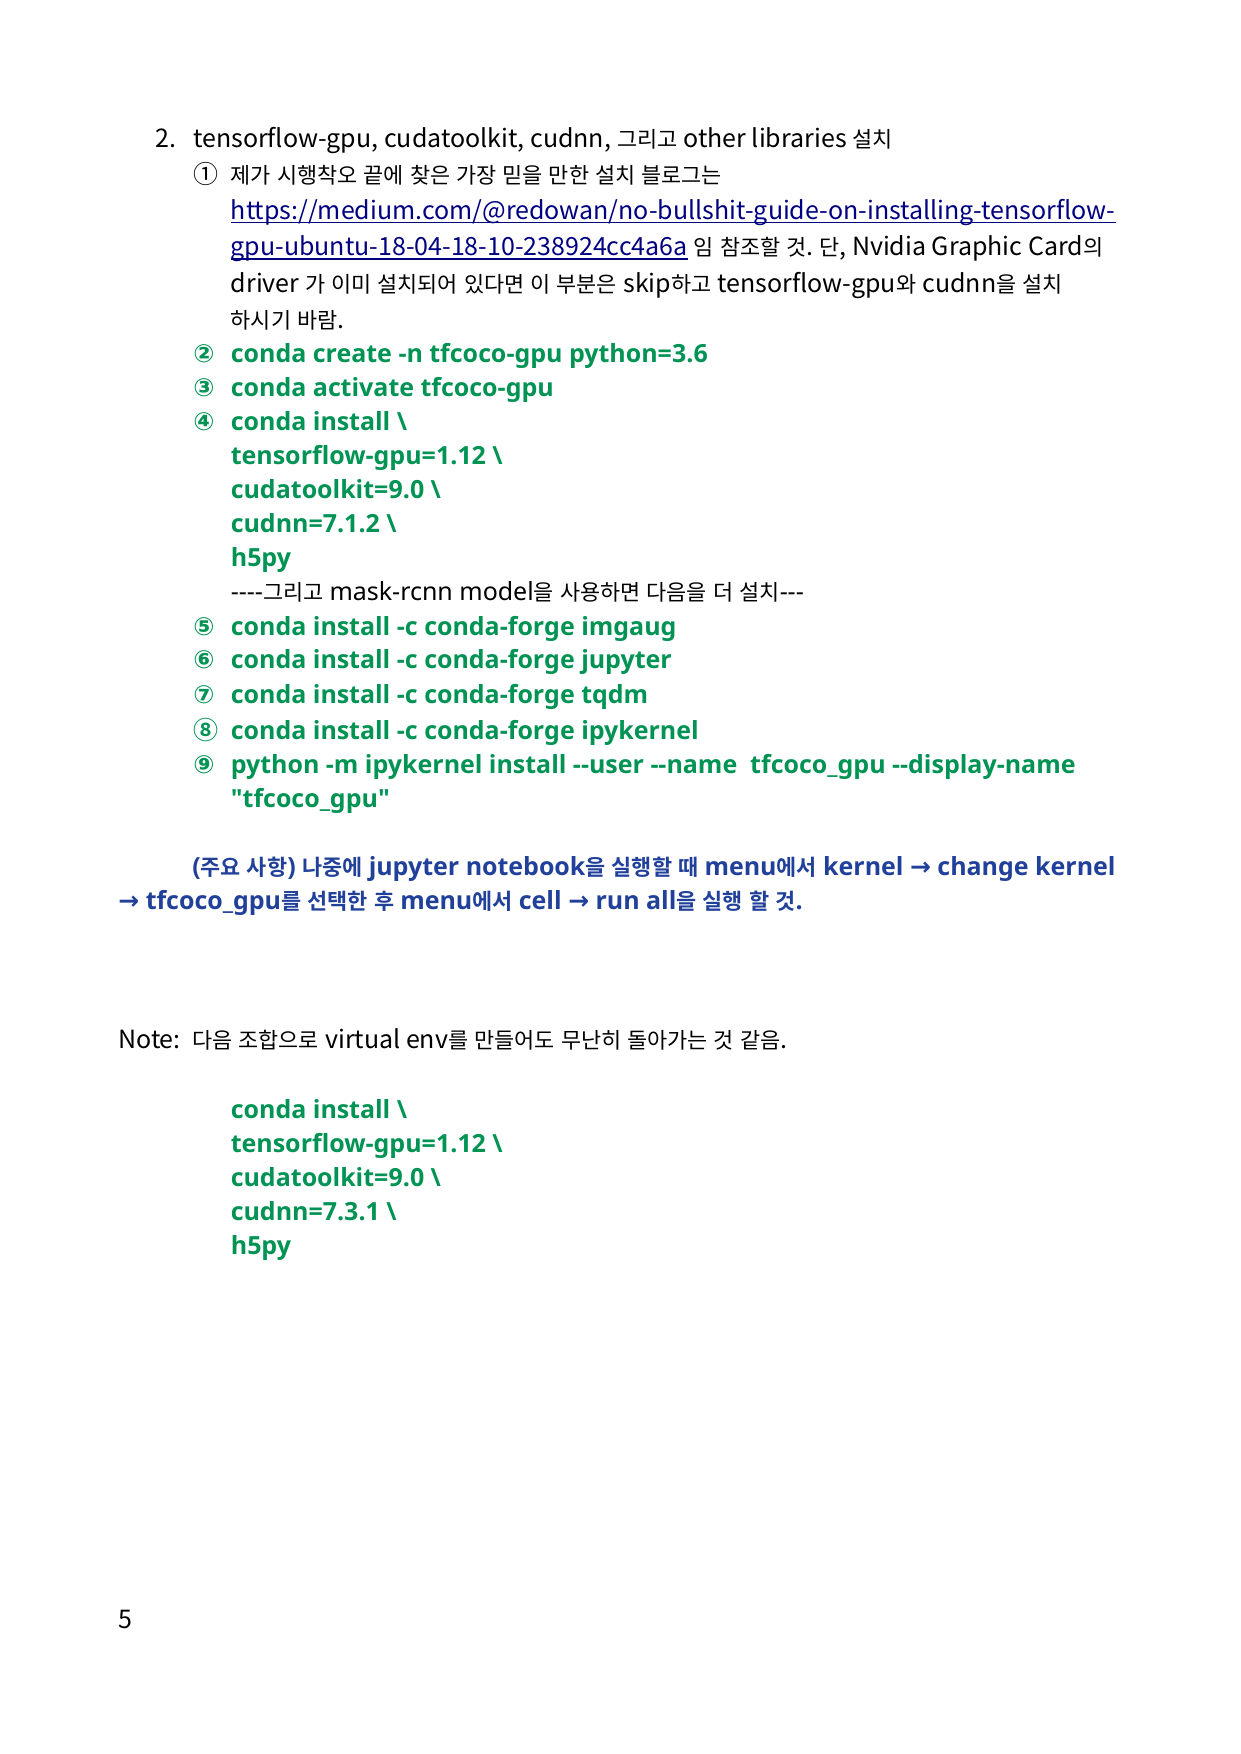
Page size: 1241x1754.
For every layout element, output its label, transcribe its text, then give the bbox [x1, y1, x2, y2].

list conda install -c conda-forge tqdm [193, 676, 1122, 710]
list conda install -c conda-forge imgaug [193, 608, 1122, 642]
list 제가 시행착오 끝에 찾은 가장 믿을 만한 설치 블로그는 https://medium.com/@redowan/no-bullshit-guide-on-installing-tensorflow-gpu-ubuntu-18-04-18-10-238924cc4a6a 임 참조할 것. 단, Nvidia Graphic Card의 driver 가 이미 설치되어 있다면 이 부분은 skip하고 tensorflow-gpu와 cudnn을 설치 하시기 바람. [193, 154, 1122, 336]
list conda install \ tensorflow-gpu=1.12 \ cudatoolkit=9.0 \ cudnn=7.3.1 \ h5py [193, 1092, 1122, 1262]
list python -m ipykernel install --user --name tfcoco_gpu --display-name "tfcoco_gpu" [193, 747, 1122, 815]
list ----그리고 mask-rcnn model을 사용하면 다음을 더 설치--- [193, 574, 1122, 608]
list conda install \ tensorflow-gpu=1.12 \ cudatoolkit=9.0 \ cudnn=7.1.2 \ h5py [193, 404, 1122, 574]
text Note: 다음 조합으로 virtual env를 만들어도 무난히 돌아가는 것 같음. [118, 1019, 1122, 1055]
list conda activate tfcoco-gpu [193, 370, 1122, 404]
text (주요 사항) 나중에 jupyter notebook을 실행할 때 menu에서 kernel → change kernel → tfcoco_gpu를 선택한 후 menu에서 cell → run all을 실행 할 것. [118, 849, 1122, 917]
list conda create -n tfcoco-gpu python=3.6 [193, 336, 1122, 370]
list conda install -c conda-forge jupyter [193, 642, 1122, 676]
list tensorflow-gpu, cudatoolkit, cudnn, 그리고 other libraries 설치 [156, 118, 1122, 154]
list conda install -c conda-forge ipykernel [193, 710, 1122, 747]
